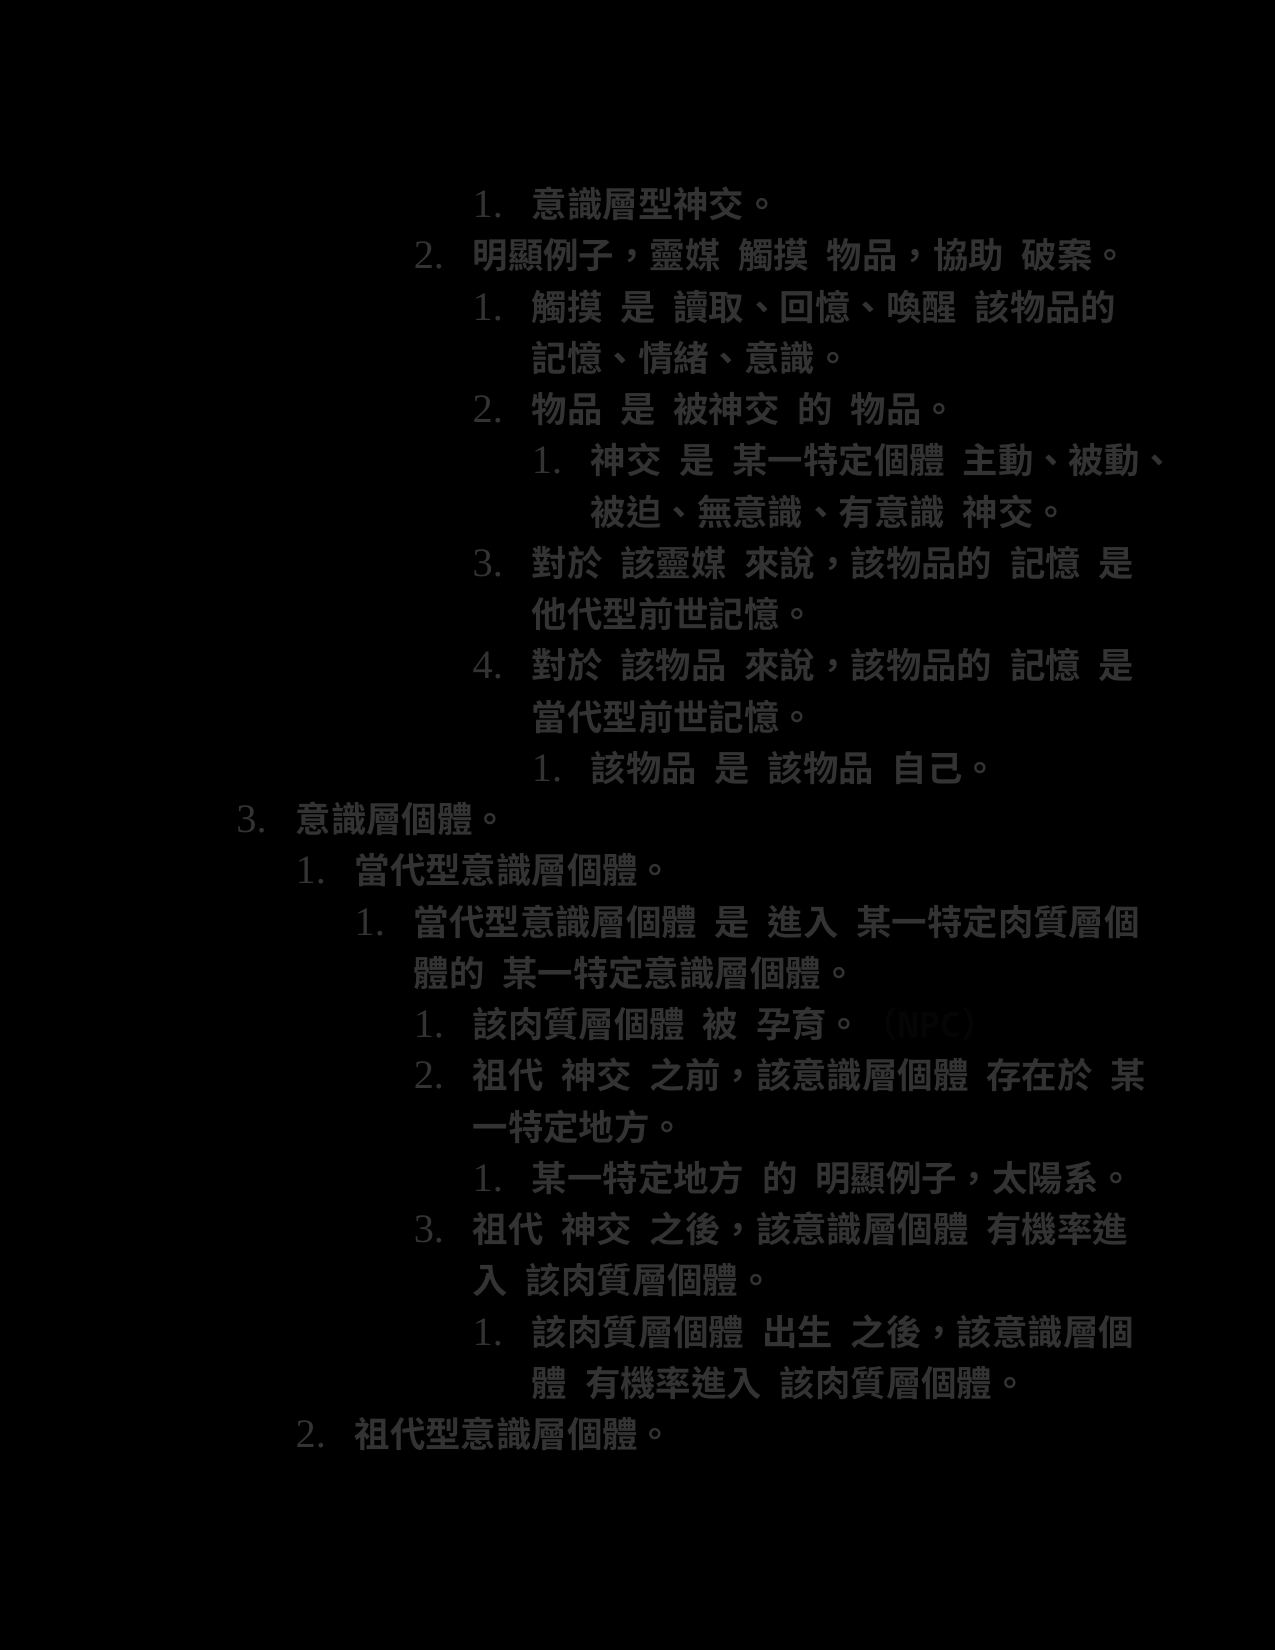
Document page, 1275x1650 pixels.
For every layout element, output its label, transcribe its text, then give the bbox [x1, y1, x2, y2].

list 物品 是 被神交 的 物品。 [472, 381, 1157, 433]
list 神交 是 某一特定個體 主動、被動、被迫、無意識、有意識 神交。 [532, 433, 1157, 535]
list 祖代 神交 之後，該意識層個體 有機率進入 該肉質層個體。 [413, 1201, 1157, 1304]
list 該肉質層個體 被 孕育。（NPC） [413, 996, 1157, 1048]
list 祖代型意識層個體。 [295, 1406, 1157, 1458]
list 該肉質層個體 出生 之後，該意識層個體 有機率進入 該肉質層個體。 [472, 1304, 1157, 1406]
list 當代型意識層個體 是 進入 某一特定肉質層個體的 某一特定意識層個體。 [354, 894, 1157, 996]
list 對於 該靈媒 來說，該物品的 記憶 是 他代型前世記憶。 [472, 535, 1157, 638]
list 當代型意識層個體。 [295, 843, 1157, 894]
list 某一特定地方 的 明顯例子，太陽系。 [472, 1150, 1157, 1201]
list 觸摸 是 讀取、回憶、喚醒 該物品的 記憶、情緒、意識。 [472, 279, 1157, 381]
list 意識層型神交。 [472, 176, 1157, 228]
list 祖代 神交 之前，該意識層個體 存在於 某一特定地方。 [413, 1048, 1157, 1150]
list 意識層個體。 [236, 791, 1157, 843]
list 明顯例子，靈媒 觸摸 物品，協助 破案。 [413, 228, 1157, 279]
list 對於 該物品 來說，該物品的 記憶 是 當代型前世記憶。 [472, 638, 1157, 740]
list 該物品 是 該物品 自己。 [532, 740, 1157, 791]
